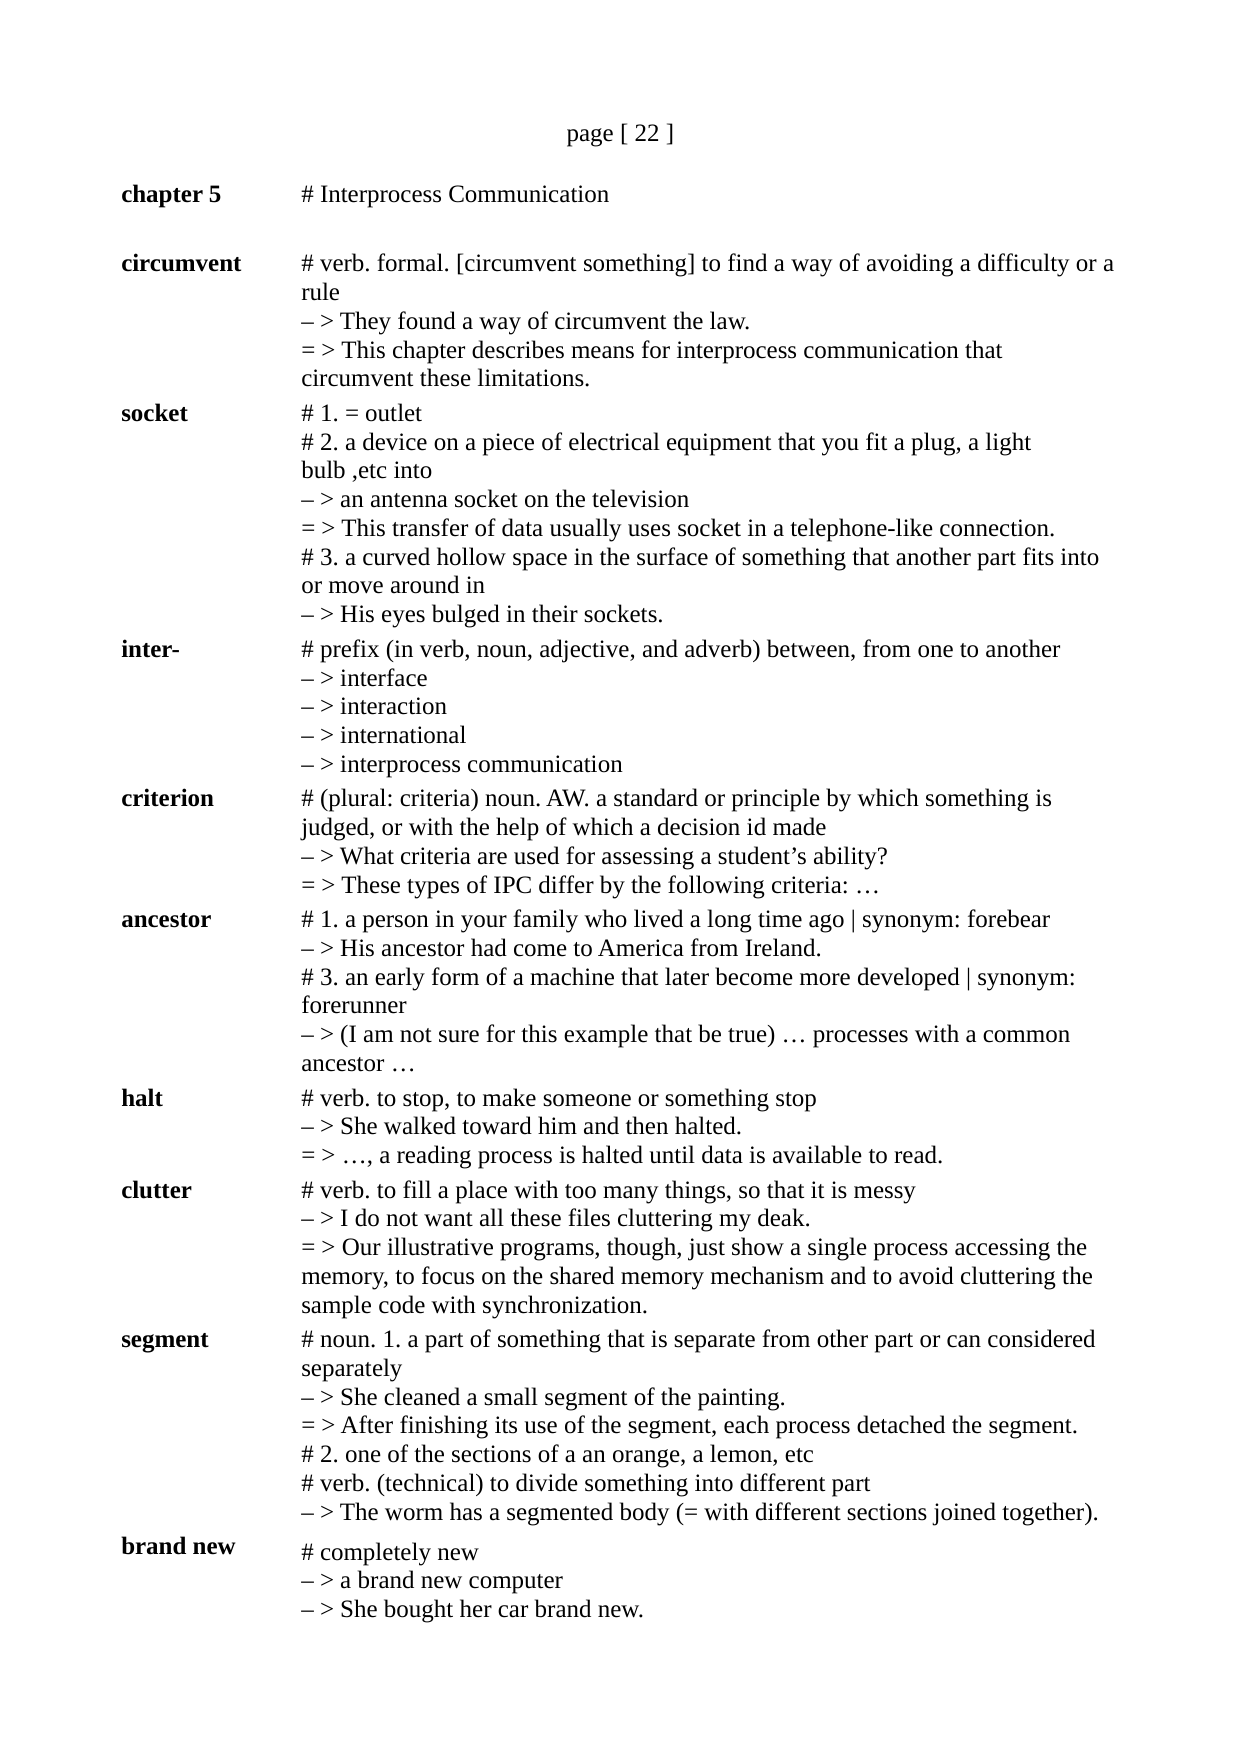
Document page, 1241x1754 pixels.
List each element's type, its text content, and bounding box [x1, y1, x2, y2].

table_cell [118, 211, 298, 246]
table_cell [298, 211, 1122, 246]
table_cell # verb. to fill a place with too many things, so that it is messy – > I do not want all these files cluttering my deak. = > Our illustrative programs, though, just show a single process accessing the memory, to focus on the shared memory mechanism and to avoid cluttering the sample code with synchronization. [298, 1172, 1122, 1321]
table_cell circumvent [118, 246, 298, 395]
table_cell # verb. formal. [circumvent something] to find a way of avoiding a difficulty or a rule – > They found a way of circumvent the law. = > This chapter describes means for interprocess communication that circumvent these limitations. [298, 246, 1122, 395]
table_cell # verb. to stop, to make someone or something stop – > She walked toward him and then halted. = > …, a reading process is halted until data is available to read. [298, 1080, 1122, 1172]
table_cell # 1. = outlet # 2. a device on a piece of electrical equipment that you fit a plug, a light bulb ,etc into – > an antenna socket on the television = > This transfer of data usually uses socket in a telephone-like connection. # 3. a curved hollow space in the surface of something that another part fits into or move around in – > His eyes bulged in their sockets. [298, 395, 1122, 631]
table_cell # 1. a person in your family who lived a long time ago | synonym: forebear – > His ancestor had come to America from Ireland. # 3. an early form of a machine that later become more developed | synonym: forerunner – > (I am not sure for this example that be true) … processes with a common ancestor … [298, 901, 1122, 1080]
table_cell # completely new – > a brand new computer – > She bought her car brand new. [298, 1529, 1122, 1631]
table_cell ancestor [118, 901, 298, 1080]
table_cell brand new [118, 1529, 298, 1631]
table_cell # Interprocess Communication [298, 176, 1122, 211]
table_cell socket [118, 395, 298, 631]
table_cell inter- [118, 631, 298, 781]
table_cell criterion [118, 781, 298, 901]
table_cell # (plural: criteria) noun. AW. a standard or principle by which something is judged, or with the help of which a decision id made – > What criteria are used for assessing a student’s ability? = > These types of IPC differ by the following criteria: … [298, 781, 1122, 901]
table_cell # noun. 1. a part of something that is separate from other part or can considered separately – > She cleaned a small segment of the painting. = > After finishing its use of the segment, each process detached the segment. # 2. one of the sections of a an orange, a lemon, etc # verb. (technical) to divide something into different part – > The worm has a segmented body (= with different sections joined together). [298, 1321, 1122, 1528]
table_cell clutter [118, 1172, 298, 1321]
table_cell segment [118, 1321, 298, 1528]
table_cell halt [118, 1080, 298, 1172]
table_cell chapter 5 [118, 176, 298, 211]
table_cell # prefix (in verb, noun, adjective, and adverb) between, from one to another – > interface – > interaction – > international – > interprocess communication [298, 631, 1122, 781]
